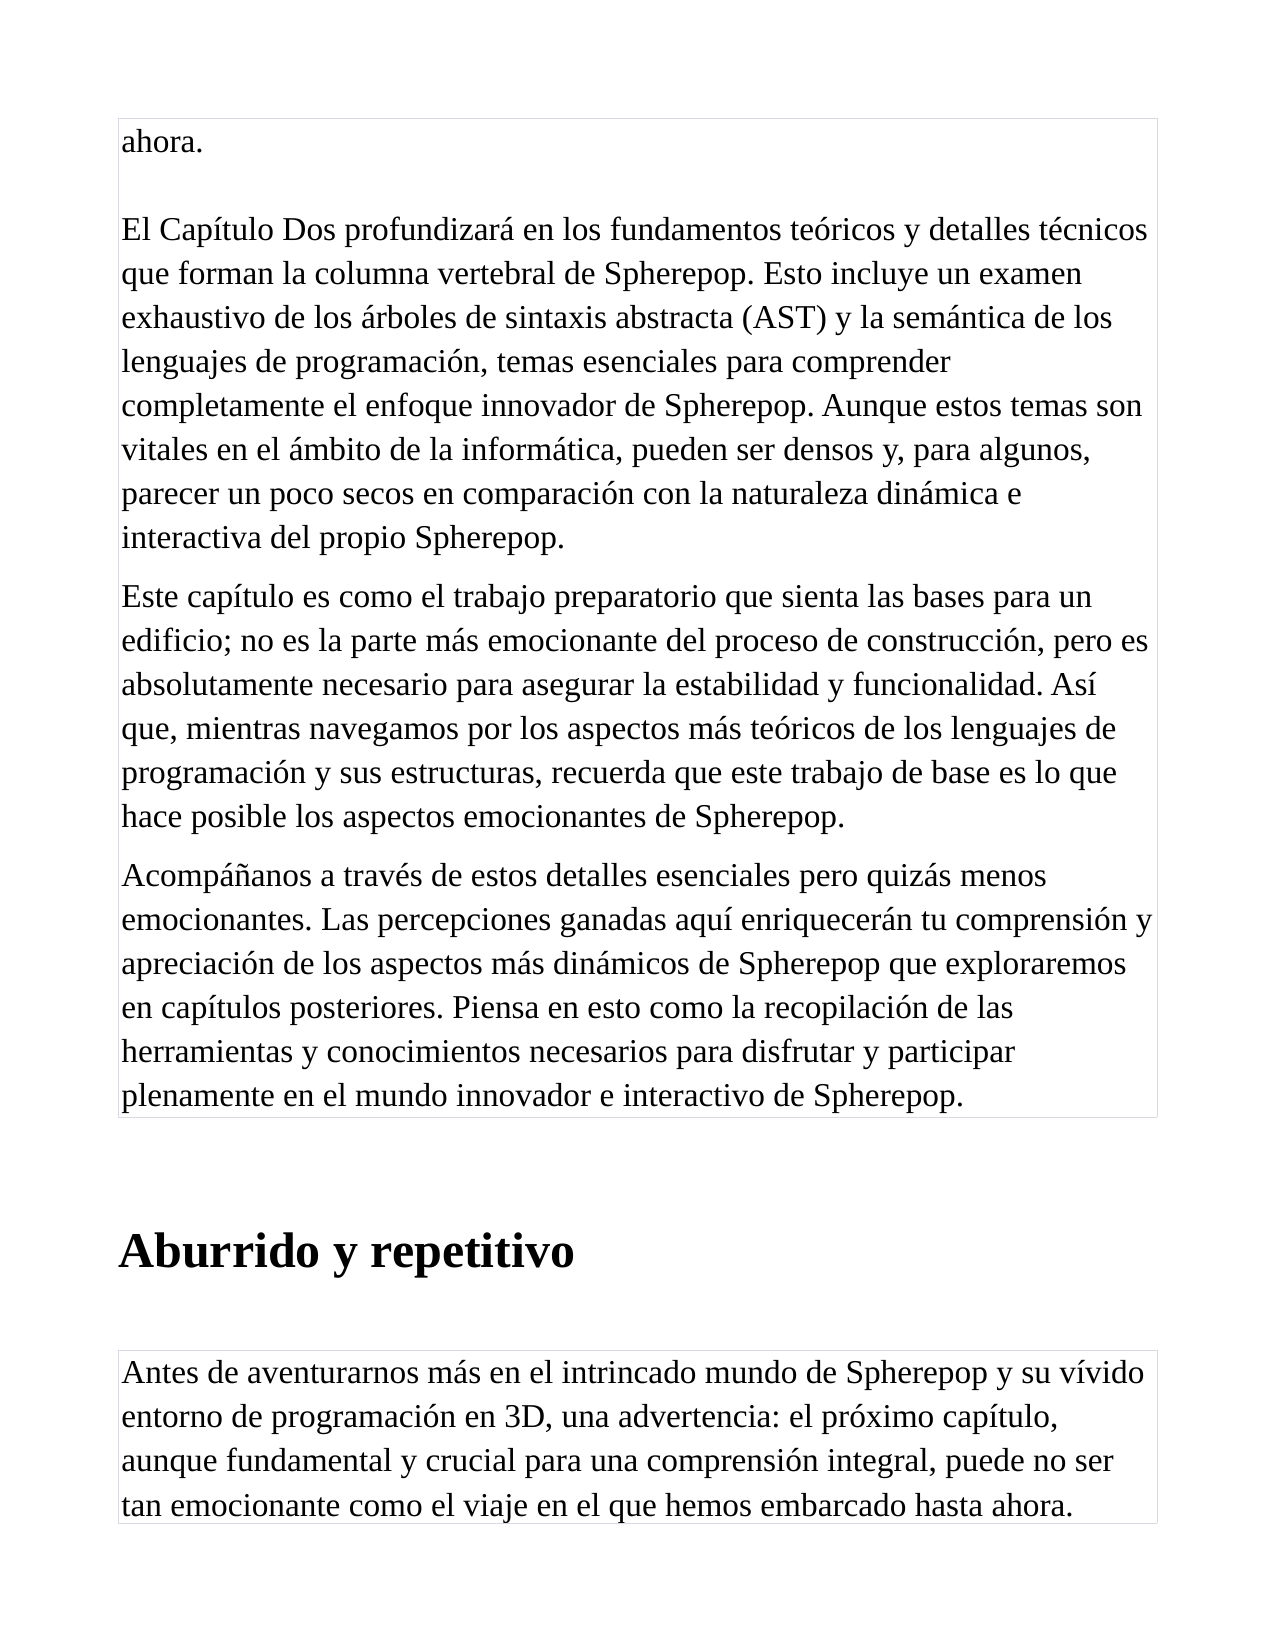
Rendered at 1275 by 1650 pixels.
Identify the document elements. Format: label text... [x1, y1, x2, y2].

text Antes de aventurarnos más en el intrincado mundo de Spherepop y su vívido entorno de programación en 3D, una advertencia: el próximo capítulo, aunque fundamental y crucial para una comprensión integral, puede no ser tan emocionante como el viaje en el que hemos embarcado hasta ahora. [119, 1351, 1157, 1523]
text Este capítulo es como el trabajo preparatorio que sienta las bases para un edificio; no es la parte más emocionante del proceso de construcción, pero es absolutamente necesario para asegurar la estabilidad y funcionalidad. Así que, mientras navegamos por los aspectos más teóricos de los lenguajes de programación y sus estructuras, recuerda que este trabajo de base es lo que hace posible los aspectos emocionantes de Spherepop. [119, 573, 1157, 835]
subtitle Aburrido y repetitivo [118, 1221, 1157, 1278]
text Acompáñanos a través de estos detalles esenciales pero quizás menos emocionantes. Las percepciones ganadas aquí enriquecerán tu comprensión y apreciación de los aspectos más dinámicos de Spherepop que exploraremos en capítulos posteriores. Piensa en esto como la recopilación de las herramientas y conocimientos necesarios para disfrutar y participar plenamente en el mundo innovador e interactivo de Spherepop. [119, 852, 1157, 1117]
text ahora. El Capítulo Dos profundizará en los fundamentos teóricos y detalles técnicos que forman la columna vertebral de Spherepop. Esto incluye un examen exhaustivo de los árboles de sintaxis abstracta (AST) y la semántica de los lenguajes de programación, temas esenciales para comprender completamente el enfoque innovador de Spherepop. Aunque estos temas son vitales en el ámbito de la informática, pueden ser densos y, para algunos, parecer un poco secos en comparación con la naturaleza dinámica e interactiva del propio Spherepop. [119, 119, 1157, 556]
